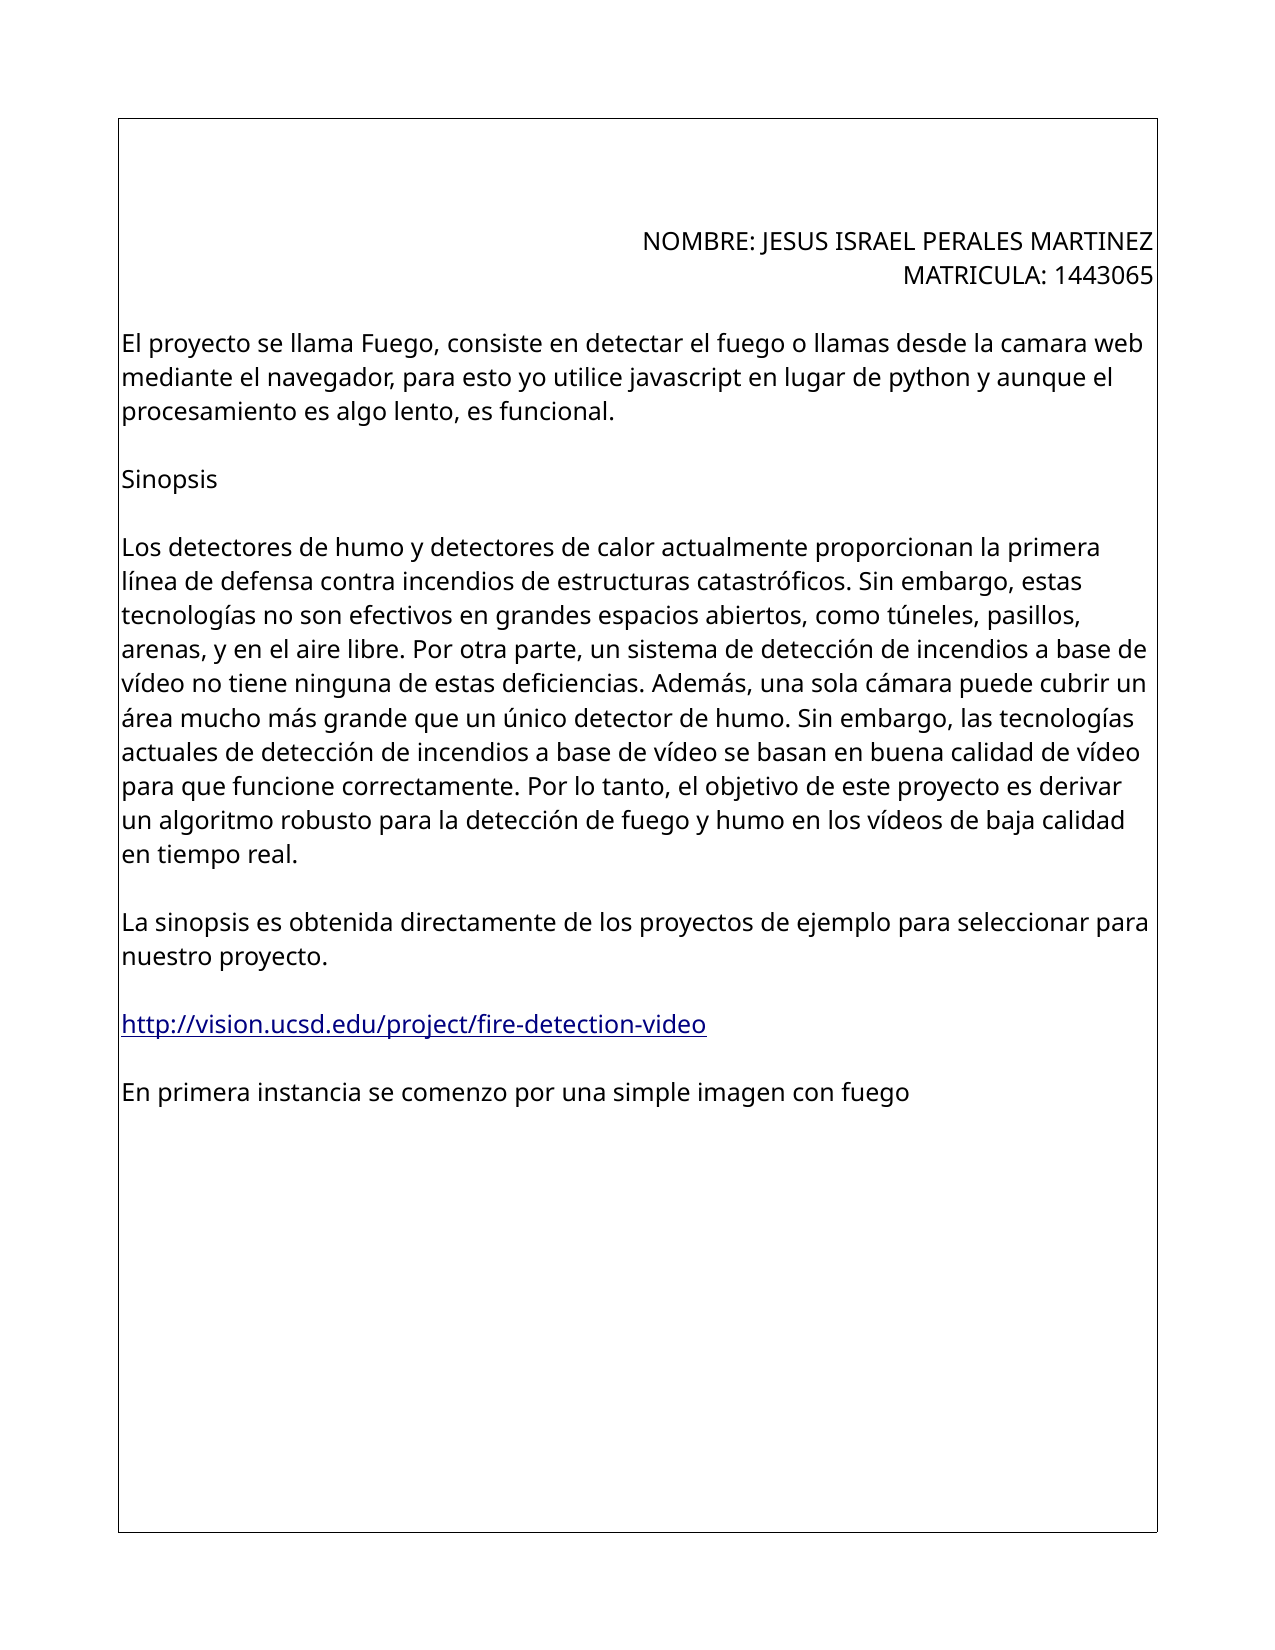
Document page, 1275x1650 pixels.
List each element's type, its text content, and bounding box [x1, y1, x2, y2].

text MATRICULA: 1443065 [121, 257, 1154, 291]
text En primera instancia se comenzo por una simple imagen con fuego [121, 1075, 1154, 1109]
text Sinopsis [121, 462, 1154, 496]
text NOMBRE: JESUS ISRAEL PERALES MARTINEZ [121, 223, 1154, 257]
text Los detectores de humo y detectores de calor actualmente proporcionan la primera línea de defensa contra incendios de estructuras catastróficos. Sin embargo, estas tecnologías no son efectivos en grandes espacios abiertos, como túneles, pasillos, arenas, y en el aire libre. Por otra parte, un sistema de detección de incendios a base de vídeo no tiene ninguna de estas deficiencias. Además, una sola cámara puede cubrir un área mucho más grande que un único detector de humo. Sin embargo, las tecnologías actuales de detección de incendios a base de vídeo se basan en buena calidad de vídeo para que funcione correctamente. Por lo tanto, el objetivo de este proyecto es derivar un algoritmo robusto para la detección de fuego y humo en los vídeos de baja calidad en tiempo real. [121, 530, 1154, 871]
text El proyecto se llama Fuego, consiste en detectar el fuego o llamas desde la camara web mediante el navegador, para esto yo utilice javascript en lugar de python y aunque el procesamiento es algo lento, es funcional. [121, 326, 1154, 428]
text La sinopsis es obtenida directamente de los proyectos de ejemplo para seleccionar para nuestro proyecto. [121, 904, 1154, 973]
text http://vision.ucsd.edu/project/fire-detection-video [121, 1007, 1154, 1041]
